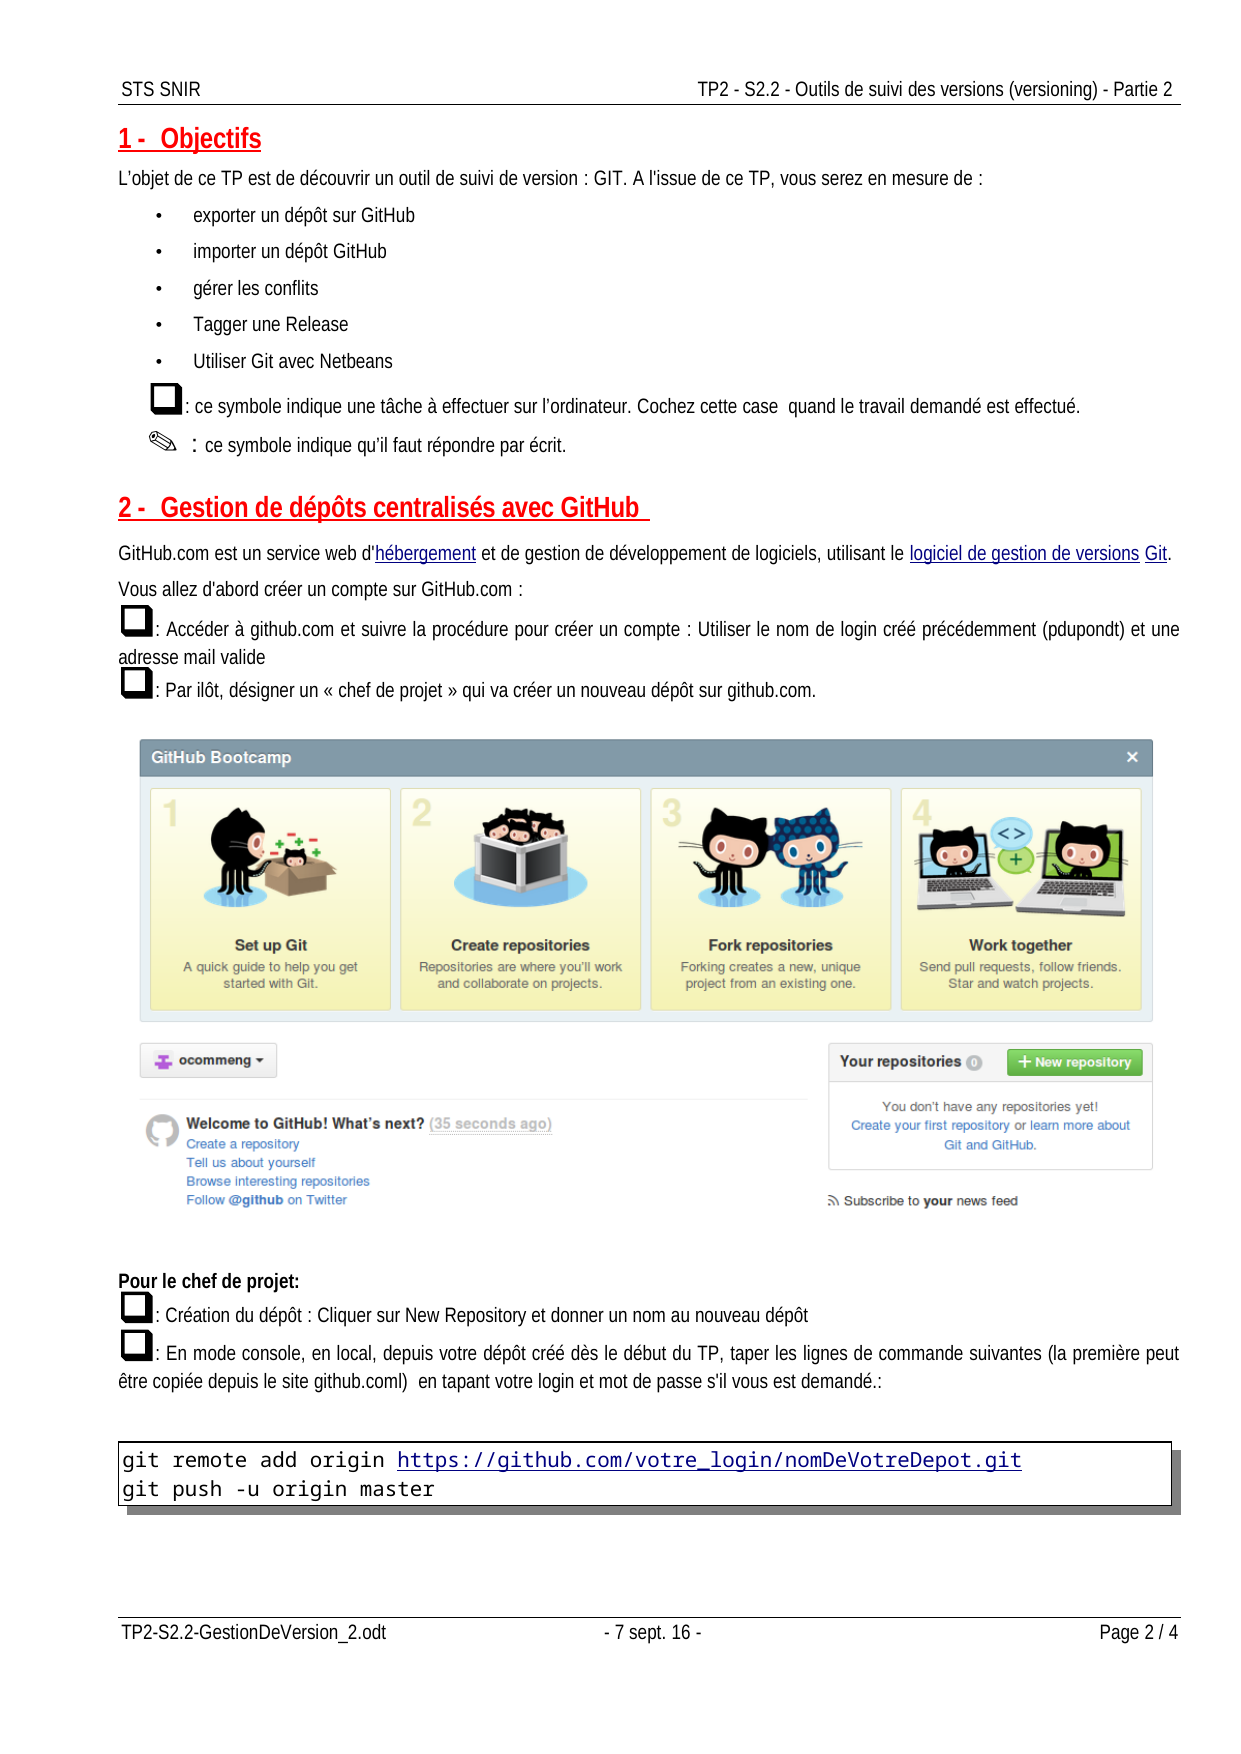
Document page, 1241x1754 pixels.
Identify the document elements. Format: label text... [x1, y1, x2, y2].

text ❑: Création du dépôt : Cliquer sur New Repository et donner un nom au nouveau dépôt [118, 1293, 1181, 1331]
text Vous allez d'abord créer un compte sur GitHub.com : [118, 577, 1181, 601]
text ❑: Accéder à github.com et suivre la procédure pour créer un compte : Utiliser le nom de login créé précédemment (pdupondt) et une adresse mail valide [118, 607, 1181, 669]
text ❑: ce symbole indique une tâche à effectuer sur l’ordinateur. Cochez cette case quand le travail demandé est effectué. [148, 385, 1181, 423]
picture [118, 731, 1182, 1222]
subtitle Gestion de dépôts centralisés avec GitHub [118, 491, 1181, 523]
text git push -u origin master [119, 1470, 1171, 1505]
list Utiliser Git avec Netbeans [156, 348, 1181, 372]
text ✎ : ce symbole indique qu’il faut répondre par écrit. [148, 423, 1181, 461]
list Tagger une Release [156, 312, 1181, 336]
list exporter un dépôt sur GitHub [156, 203, 1181, 227]
subtitle Objectifs [118, 121, 1181, 154]
text ❑: En mode console, en local, depuis votre dépôt créé dès le début du TP, taper les lignes de commande suivantes (la première peut être copiée depuis le site github.coml) en tapant votre login et mot de passe s'il vous est demandé.: [118, 1331, 1181, 1393]
text git remote add origin https://github.com/votre_login/nomDeVotreDepot.git [119, 1443, 1171, 1470]
text Pour le chef de projet: [118, 1269, 1181, 1293]
text ❑: Par ilôt, désigner un « chef de projet » qui va créer un nouveau dépôt sur github.com. [118, 669, 1181, 707]
text GitHub.com est un service web d'hébergement et de gestion de développement de logiciels, utilisant le logiciel de gestion de versions Git. [118, 541, 1181, 565]
list gérer les conflits [156, 276, 1181, 299]
text L’objet de ce TP est de découvrir un outil de suivi de version : GIT. A l'issue de ce TP, vous serez en mesure de : [118, 166, 1181, 190]
list importer un dépôt GitHub [156, 239, 1181, 263]
